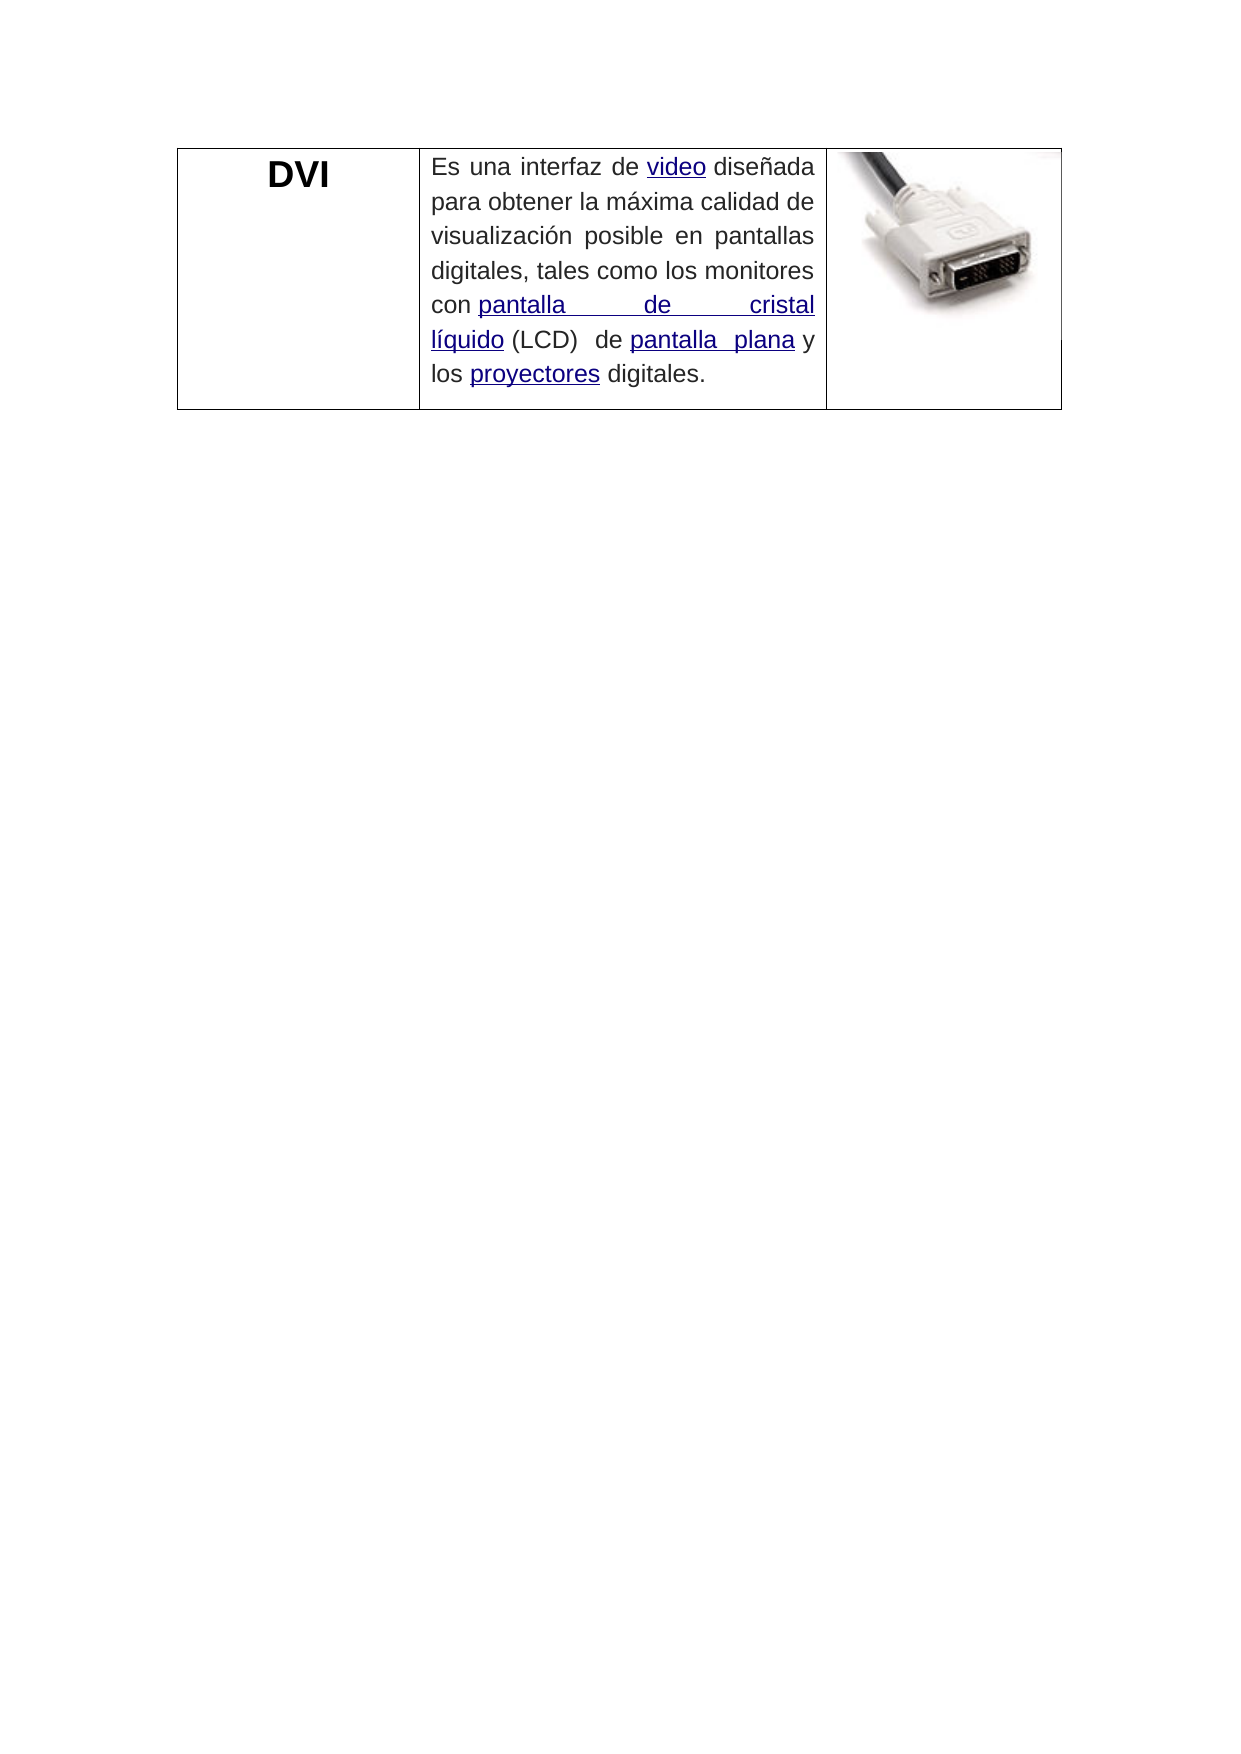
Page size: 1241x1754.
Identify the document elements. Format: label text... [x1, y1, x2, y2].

table_cell [827, 149, 1061, 409]
table_cell DVI [178, 149, 419, 409]
table_cell Es una interfaz de video diseñada para obtener la máxima calidad de visualización posible en pantallas digitales, tales como los monitores con pantalla de cristal líquido (LCD) de pantalla plana y los proyectores digitales. [420, 149, 826, 409]
